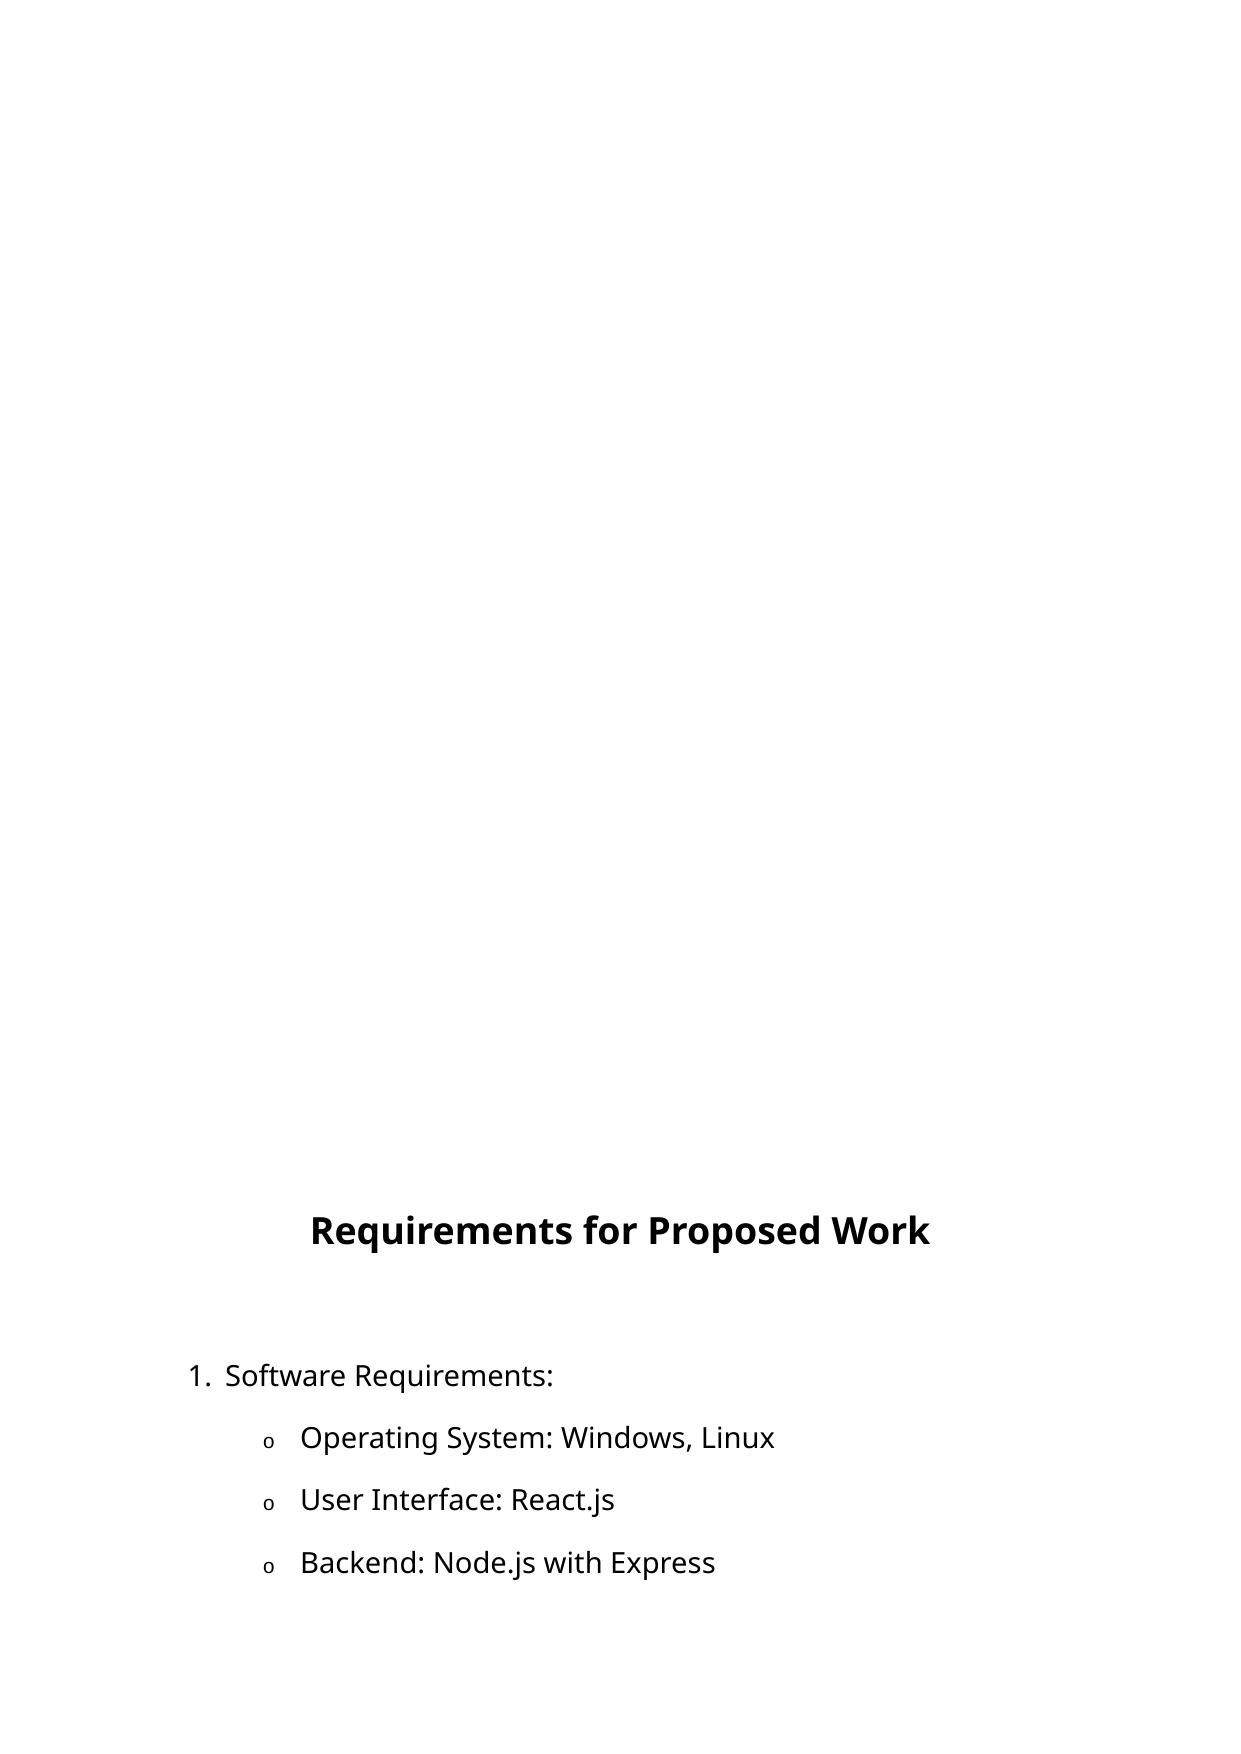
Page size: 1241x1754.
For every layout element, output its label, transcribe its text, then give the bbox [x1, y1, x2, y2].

list Software Requirements: [187, 1355, 1090, 1395]
text Requirements for Proposed Work [150, 1204, 1090, 1255]
list Backend: Node.js with Express [262, 1542, 1090, 1582]
list Operating System: Windows, Linux [262, 1417, 1090, 1457]
list User Interface: React.js [262, 1479, 1090, 1519]
